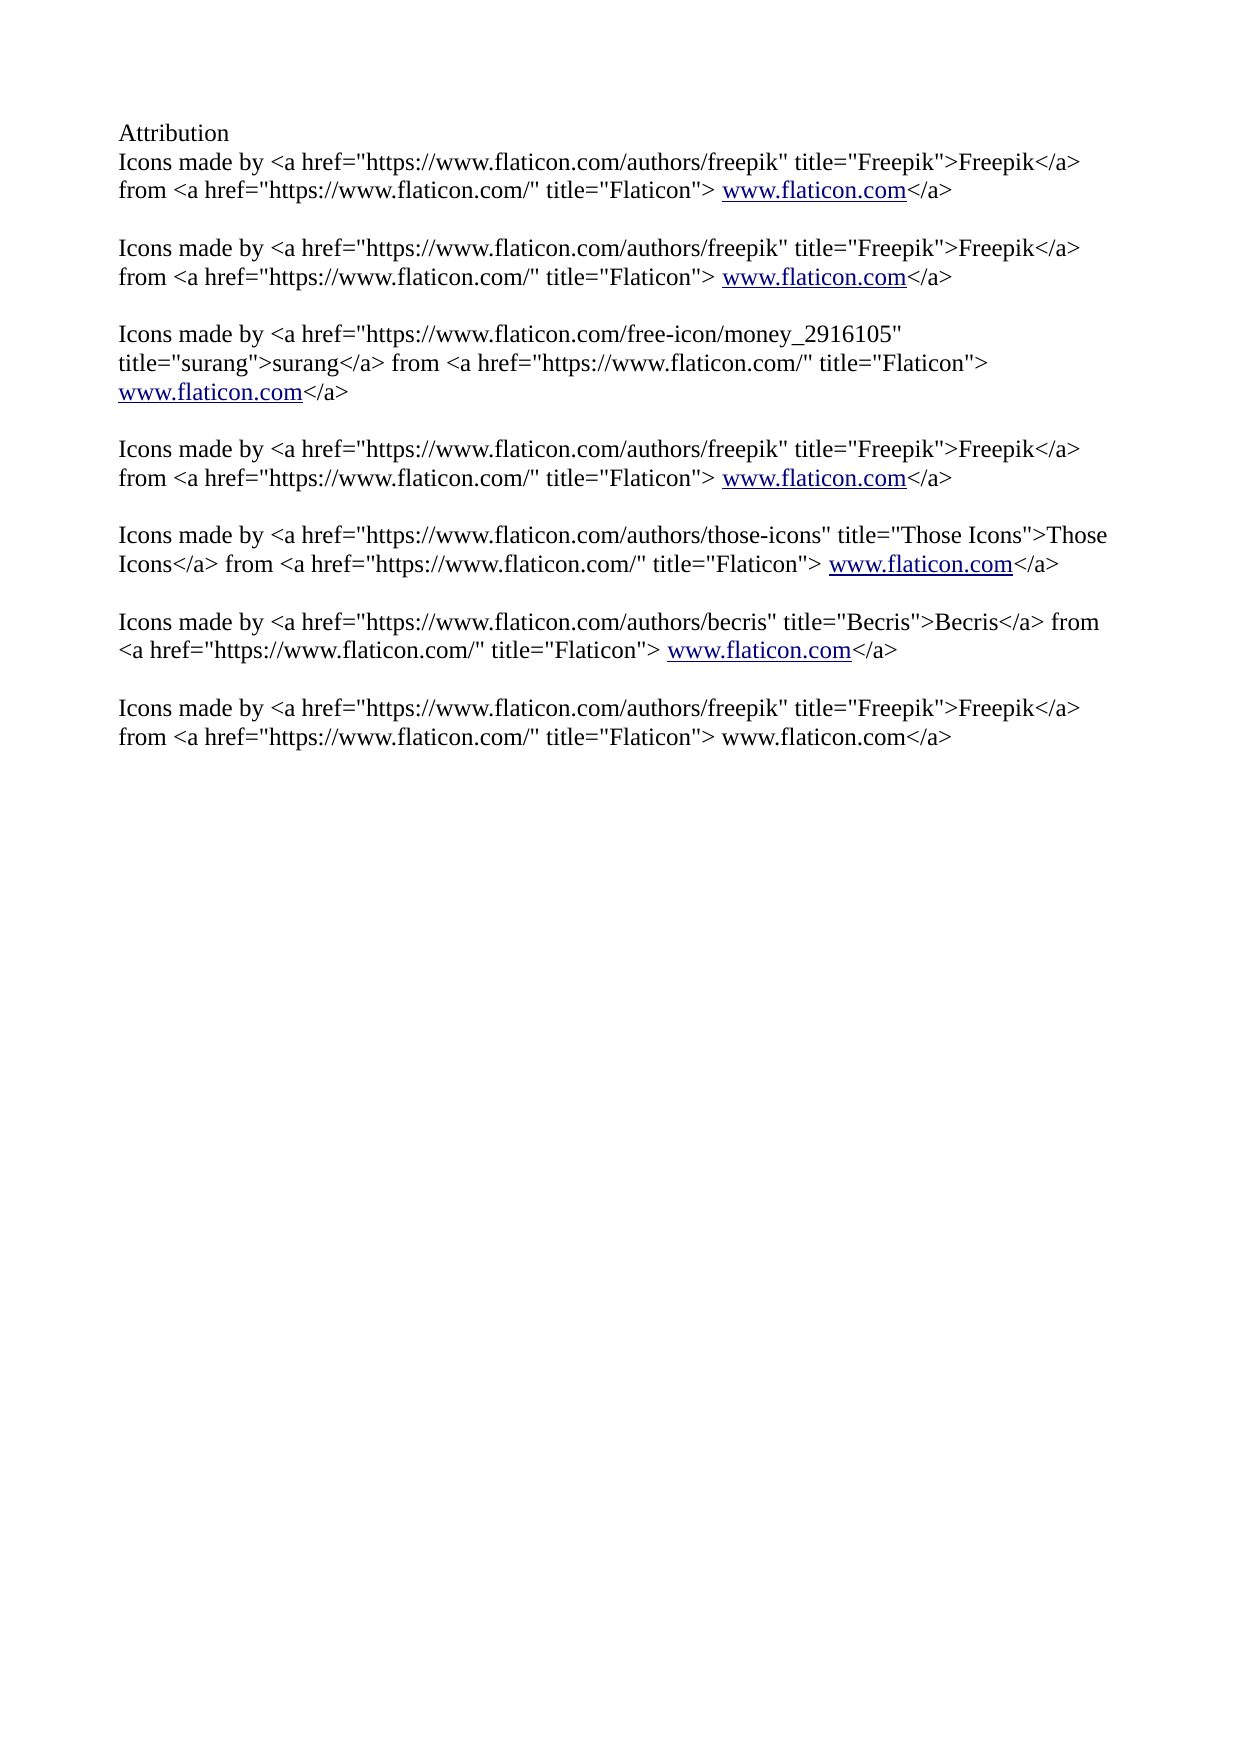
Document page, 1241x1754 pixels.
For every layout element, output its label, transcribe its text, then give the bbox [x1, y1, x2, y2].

text Icons made by <a href="https://www.flaticon.com/authors/freepik" title="Freepik">Freepik</a> from <a href="https://www.flaticon.com/" title="Flaticon"> www.flaticon.com</a> [118, 147, 1122, 204]
text Icons made by <a href="https://www.flaticon.com/authors/freepik" title="Freepik">Freepik</a> from <a href="https://www.flaticon.com/" title="Flaticon"> www.flaticon.com</a> [118, 233, 1122, 291]
text Icons made by <a href="https://www.flaticon.com/free-icon/money_2916105" title="surang">surang</a> from <a href="https://www.flaticon.com/" title="Flaticon"> www.flaticon.com</a> [118, 319, 1122, 406]
text Attribution [118, 118, 1122, 147]
text Icons made by <a href="https://www.flaticon.com/authors/freepik" title="Freepik">Freepik</a> from <a href="https://www.flaticon.com/" title="Flaticon"> www.flaticon.com</a> [118, 693, 1122, 751]
text Icons made by <a href="https://www.flaticon.com/authors/those-icons" title="Those Icons">Those Icons</a> from <a href="https://www.flaticon.com/" title="Flaticon"> www.flaticon.com</a> [118, 521, 1122, 578]
text Icons made by <a href="https://www.flaticon.com/authors/becris" title="Becris">Becris</a> from <a href="https://www.flaticon.com/" title="Flaticon"> www.flaticon.com</a> [118, 607, 1122, 664]
text Icons made by <a href="https://www.flaticon.com/authors/freepik" title="Freepik">Freepik</a> from <a href="https://www.flaticon.com/" title="Flaticon"> www.flaticon.com</a> [118, 434, 1122, 492]
